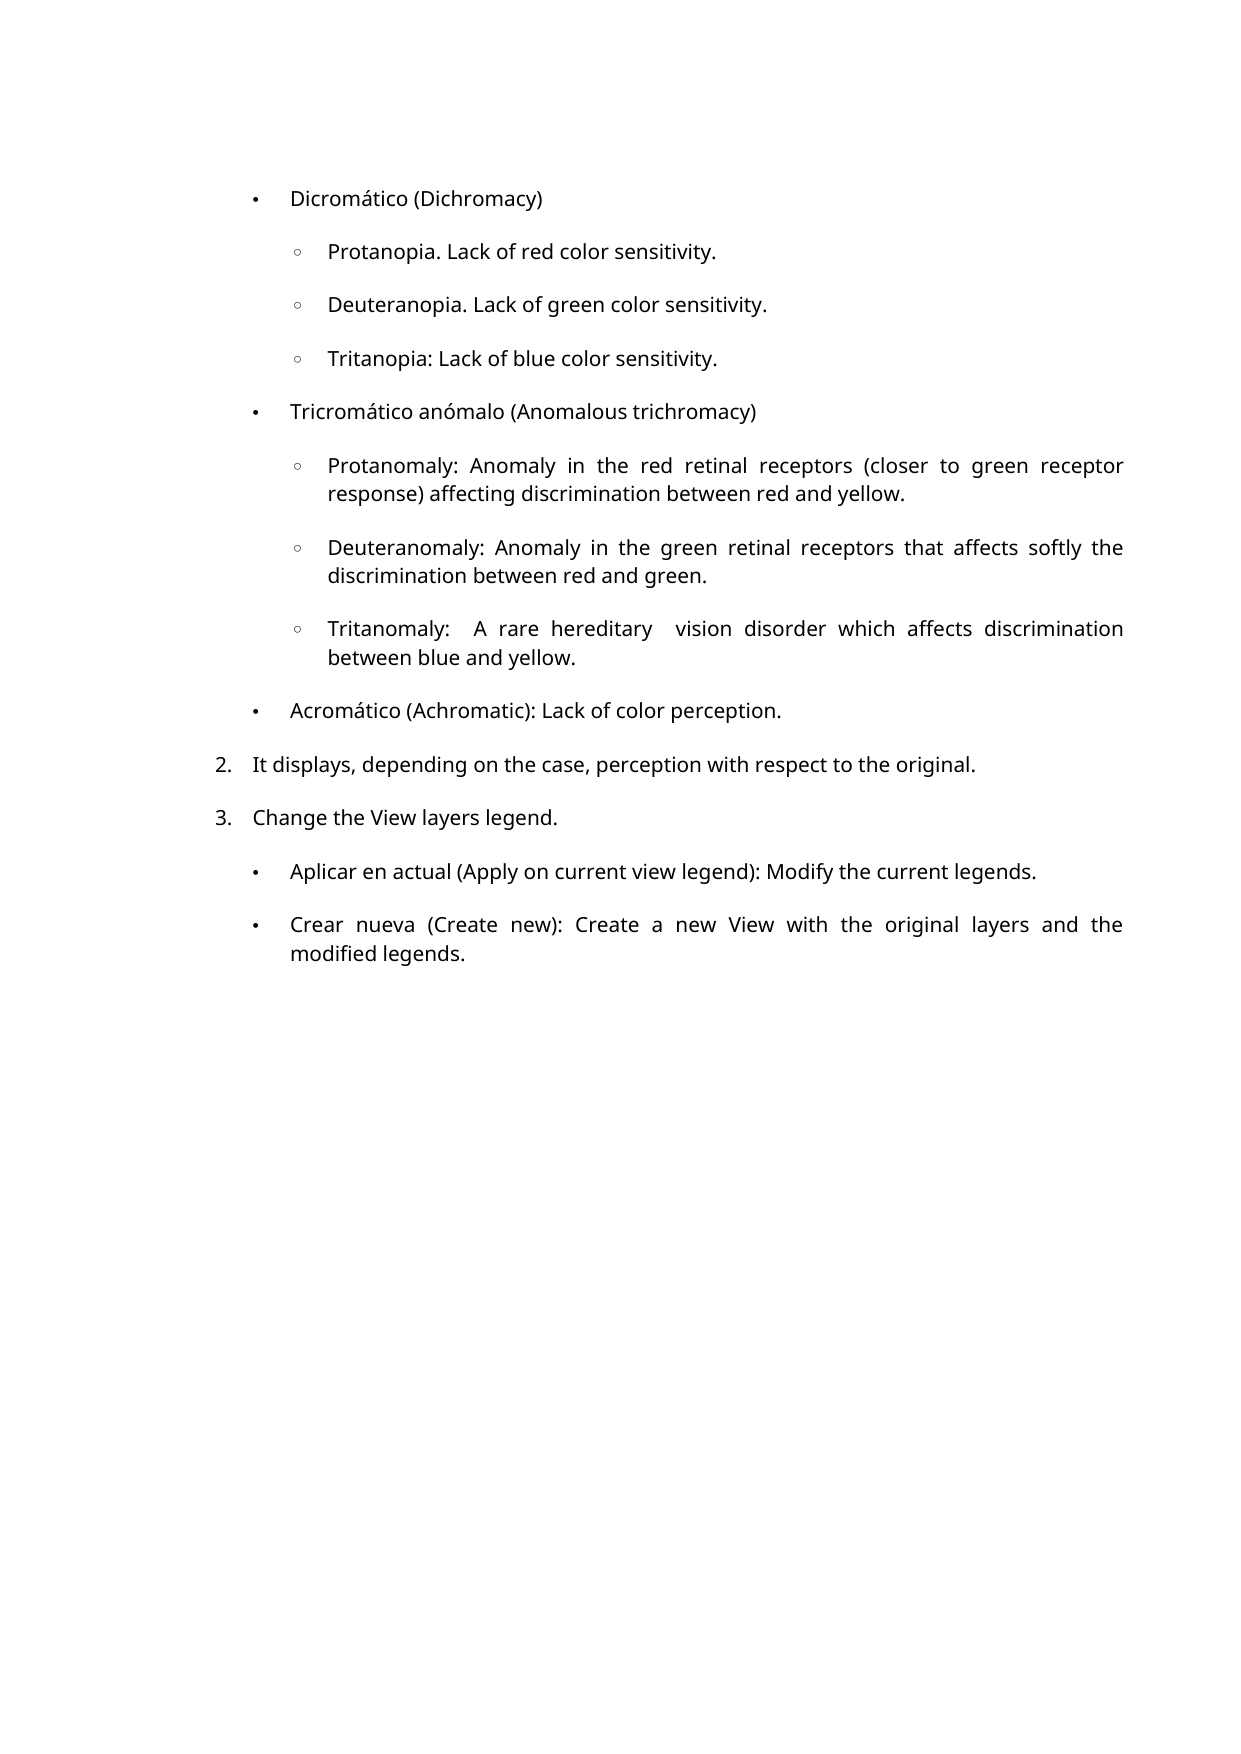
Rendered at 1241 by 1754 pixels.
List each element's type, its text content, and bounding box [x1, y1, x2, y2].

list Protanomaly: Anomaly in the red retinal receptors (closer to green receptor response) affecting discrimination between red and yellow. [290, 451, 1125, 508]
list Tritanomaly: A rare hereditary vision disorder which affects discrimination between blue and yellow. [290, 614, 1125, 671]
list Dicromático (Dichromacy) [252, 184, 1125, 212]
list It displays, depending on the case, perception with respect to the original. [215, 750, 1125, 778]
list Tricromático anómalo (Anomalous trichromacy) [252, 397, 1125, 426]
list Deuteranomaly: Anomaly in the green retinal receptors that affects softly the discrimination between red and green. [290, 533, 1125, 589]
list Change the View layers legend. [215, 803, 1125, 832]
list Protanopia. Lack of red color sensitivity. [290, 237, 1125, 266]
list Tritanopia: Lack of blue color sensitivity. [290, 344, 1125, 372]
list Crear nueva (Create new): Create a new View with the original layers and the modified legends. [252, 910, 1125, 967]
list Acromático (Achromatic): Lack of color perception. [252, 696, 1125, 725]
list Aplicar en actual (Apply on current view legend): Modify the current legends. [252, 857, 1125, 885]
list Deuteranopia. Lack of green color sensitivity. [290, 291, 1125, 319]
